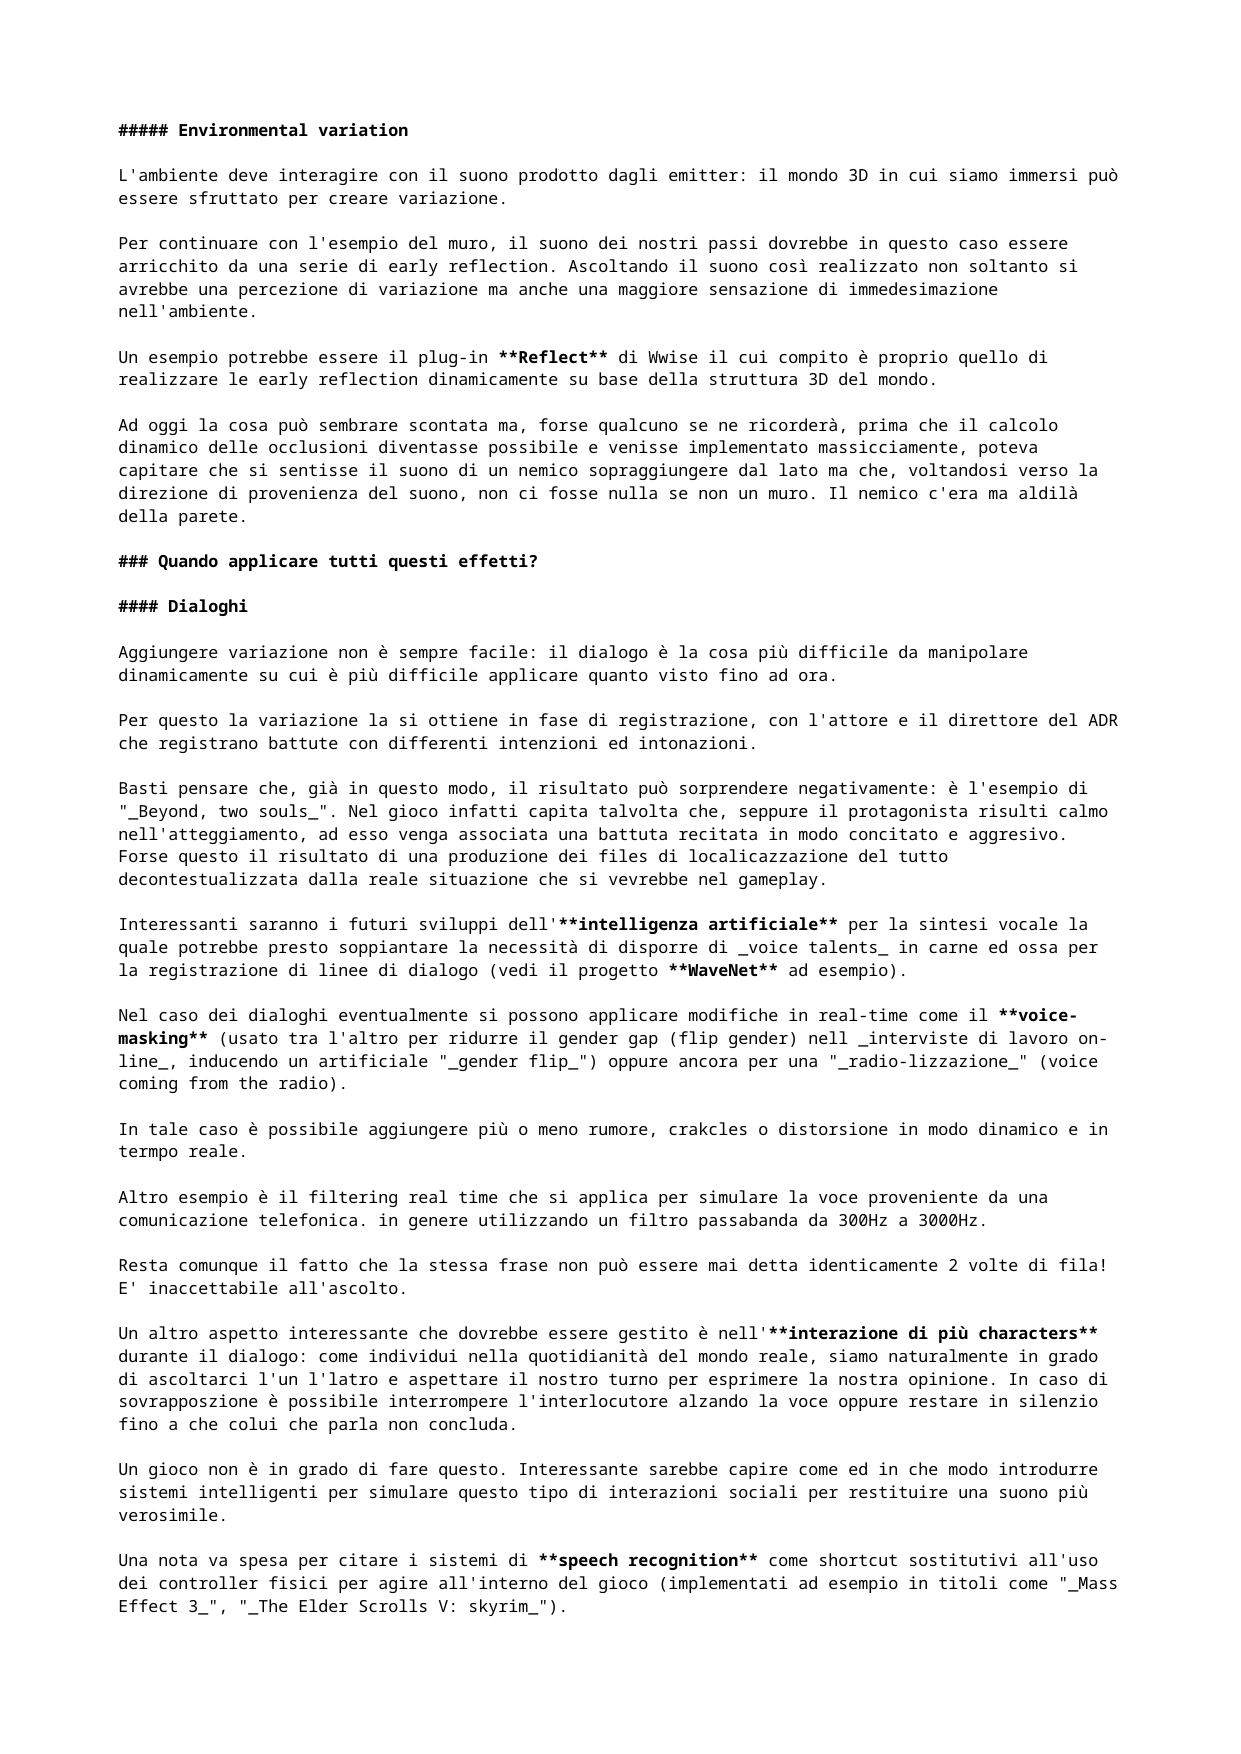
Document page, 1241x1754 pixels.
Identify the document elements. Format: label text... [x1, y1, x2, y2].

text Ad oggi la cosa può sembrare scontata ma, forse qualcuno se ne ricorderà, prima che il calcolo dinamico delle occlusioni diventasse possibile e venisse implementato massicciamente, poteva capitare che si sentisse il suono di un nemico sopraggiungere dal lato ma che, voltandosi verso la direzione di provenienza del suono, non ci fosse nulla se non un muro. Il nemico c'era ma aldilà della parete. [118, 413, 1122, 527]
text ##### Environmental variation [118, 118, 1122, 141]
text Basti pensare che, già in questo modo, il risultato può sorprendere negativamente: è l'esempio di "_Beyond, two souls_". Nel gioco infatti capita talvolta che, seppure il protagonista risulti calmo nell'atteggiamento, ad esso venga associata una battuta recitata in modo concitato e aggresivo. Forse questo il risultato di una produzione dei files di localicazzazione del tutto decontestualizzata dalla reale situazione che si vevrebbe nel gameplay. [118, 777, 1122, 890]
text Per continuare con l'esempio del muro, il suono dei nostri passi dovrebbe in questo caso essere arricchito da una serie di early reflection. Ascoltando il suono così realizzato non soltanto si avrebbe una percezione di variazione ma anche una maggiore sensazione di immedesimazione nell'ambiente. [118, 232, 1122, 322]
text Un gioco non è in grado di fare questo. Interessante sarebbe capire come ed in che modo introdurre sistemi intelligenti per simulare questo tipo di interazioni sociali per restituire una suono più verosimile. [118, 1458, 1122, 1526]
text #### Dialoghi [118, 595, 1122, 618]
text Altro esempio è il filtering real time che si applica per simulare la voce proveniente da una comunicazione telefonica. in genere utilizzando un filtro passabanda da 300Hz a 3000Hz. [118, 1185, 1122, 1231]
text Nel caso dei dialoghi eventualmente si possono applicare modifiche in real-time come il **voice-masking** (usato tra l'altro per ridurre il gender gap (flip gender) nell _interviste di lavoro on-line_, inducendo un artificiale "_gender flip_") oppure ancora per una "_radio-lizzazione_" (voice coming from the radio). [118, 1004, 1122, 1094]
text L'ambiente deve interagire con il suono prodotto dagli emitter: il mondo 3D in cui siamo immersi può essere sfruttato per creare variazione. [118, 163, 1122, 209]
text Aggiungere variazione non è sempre facile: il dialogo è la cosa più difficile da manipolare dinamicamente su cui è più difficile applicare quanto visto fino ad ora. [118, 640, 1122, 686]
text Per questo la variazione la si ottiene in fase di registrazione, con l'attore e il direttore del ADR che registrano battute con differenti intenzioni ed intonazioni. [118, 708, 1122, 754]
text In tale caso è possibile aggiungere più o meno rumore, crakcles o distorsione in modo dinamico e in termpo reale. [118, 1117, 1122, 1163]
text Un altro aspetto interessante che dovrebbe essere gestito è nell'**interazione di più characters** durante il dialogo: come individui nella quotidianità del mondo reale, siamo naturalmente in grado di ascoltarci l'un l'latro e aspettare il nostro turno per esprimere la nostra opinione. In caso di sovrapposzione è possibile interrompere l'interlocutore alzando la voce oppure restare in silenzio fino a che colui che parla non concluda. [118, 1322, 1122, 1435]
text ### Quando applicare tutti questi effetti? [118, 549, 1122, 572]
text Una nota va spesa per citare i sistemi di **speech recognition** come shortcut sostitutivi all'uso dei controller fisici per agire all'interno del gioco (implementati ad esempio in titoli come "_Mass Effect 3_", "_The Elder Scrolls V: skyrim_"). [118, 1549, 1122, 1617]
text Interessanti saranno i futuri sviluppi dell'**intelligenza artificiale** per la sintesi vocale la quale potrebbe presto soppiantare la necessità di disporre di _voice talents_ in carne ed ossa per la registrazione di linee di dialogo (vedi il progetto **WaveNet** ad esempio). [118, 913, 1122, 981]
text Resta comunque il fatto che la stessa frase non può essere mai detta identicamente 2 volte di fila! E' inaccettabile all'ascolto. [118, 1253, 1122, 1299]
text Un esempio potrebbe essere il plug-in **Reflect** di Wwise il cui compito è proprio quello di realizzare le early reflection dinamicamente su base della struttura 3D del mondo. [118, 345, 1122, 391]
